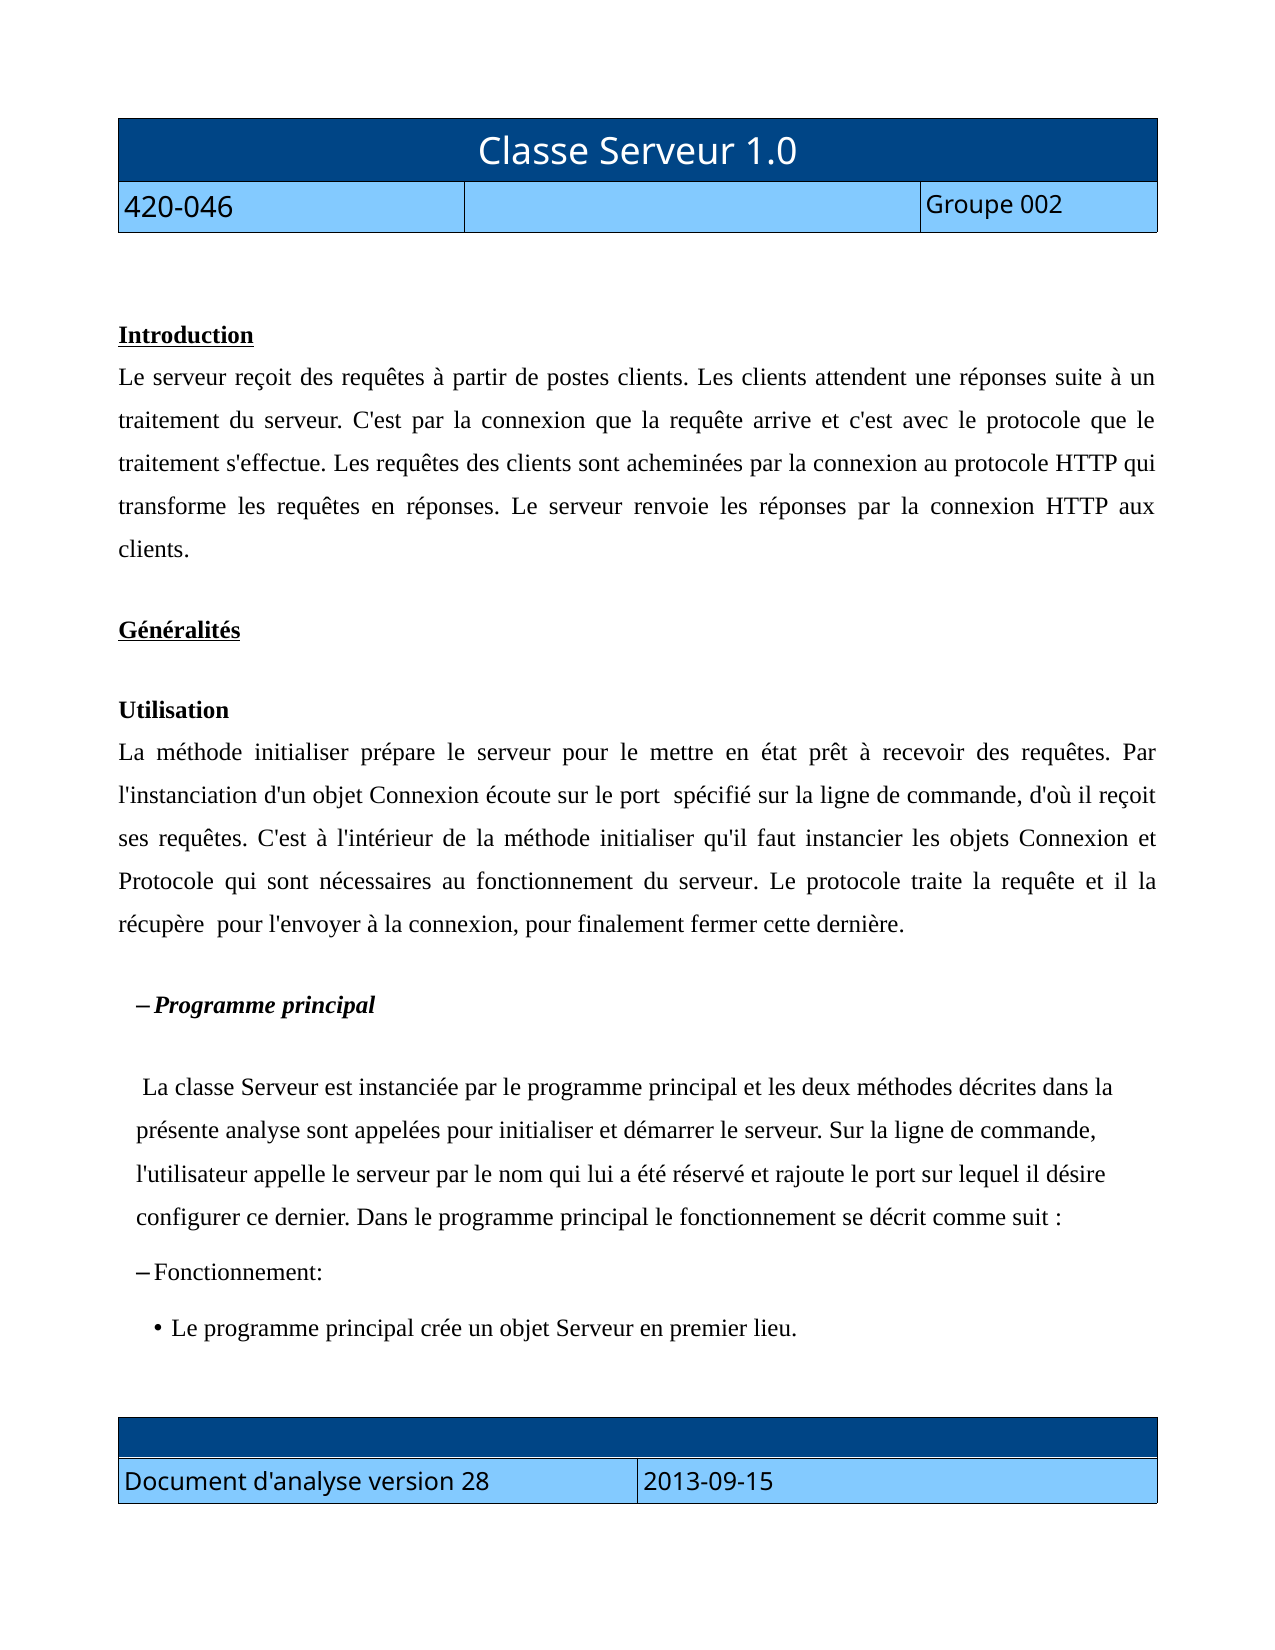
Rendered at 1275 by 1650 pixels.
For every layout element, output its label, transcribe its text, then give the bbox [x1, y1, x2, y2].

subtitle Programme principal [136, 990, 1157, 1019]
list Le programme principal crée un objet Serveur en premier lieu. [153, 1313, 1157, 1342]
subtitle Généralités [118, 615, 1157, 644]
list La classe Serveur est instanciée par le programme principal et les deux méthodes décrites dans la présente analyse sont appelées pour initialiser et démarrer le serveur. Sur la ligne de commande, l'utilisateur appelle le serveur par le nom qui lui a été réservé et rajoute le port sur lequel il désire configurer ce dernier. Dans le programme principal le fonctionnement se décrit comme suit : [118, 1072, 1157, 1231]
text Le serveur reçoit des requêtes à partir de postes clients. Les clients attendent une réponses suite à un traitement du serveur. C'est par la connexion que la requête arrive et c'est avec le protocole que le traitement s'effectue. Les requêtes des clients sont acheminées par la connexion au protocole HTTP qui transforme les requêtes en réponses. Le serveur renvoie les réponses par la connexion HTTP aux clients. [118, 362, 1157, 563]
text La méthode initialiser prépare le serveur pour le mettre en état prêt à recevoir des requêtes. Par l'instanciation d'un objet Connexion écoute sur le port spécifié sur la ligne de commande, d'où il reçoit ses requêtes. C'est à l'intérieur de la méthode initialiser qu'il faut instancier les objets Connexion et Protocole qui sont nécessaires au fonctionnement du serveur. Le protocole traite la requête et il la récupère pour l'envoyer à la connexion, pour finalement fermer cette dernière. [118, 737, 1157, 938]
subtitle Utilisation [118, 696, 1157, 724]
list Fonctionnement: [136, 1257, 1157, 1286]
subtitle Introduction [118, 321, 1157, 349]
